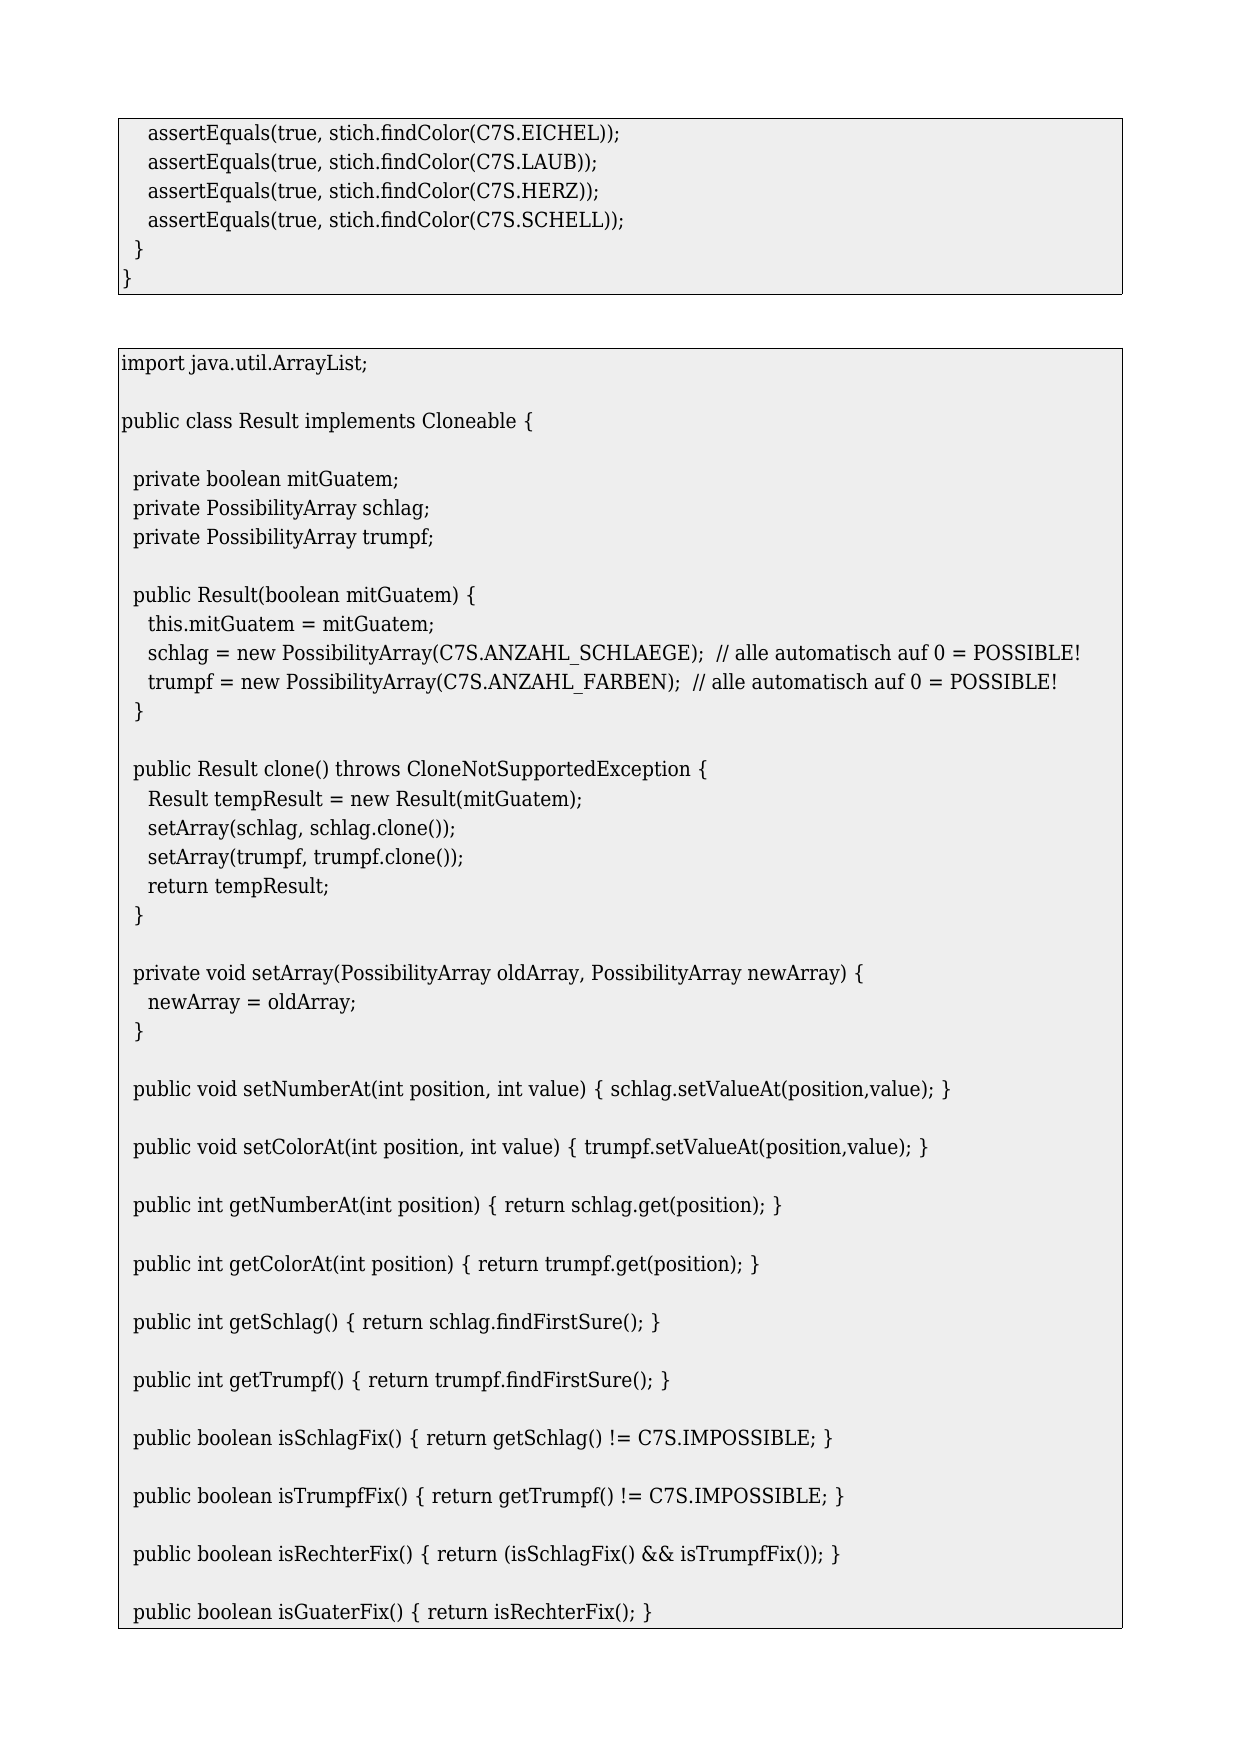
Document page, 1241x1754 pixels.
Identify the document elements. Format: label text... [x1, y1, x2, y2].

text setArray(trumpf, trumpf.clone()); [119, 842, 1122, 869]
text public Result clone() throws CloneNotSupportedException { [119, 754, 1122, 782]
text } [119, 696, 1122, 724]
text assertEquals(true, stich.findColor(C7S.HERZ)); [119, 176, 1122, 203]
text public int getNumberAt(int position) { return schlag.get(position); } [119, 1190, 1122, 1218]
text public int getSchlag() { return schlag.findFirstSure(); } [119, 1307, 1122, 1334]
text Result tempResult = new Result(mitGuatem); [119, 783, 1122, 811]
text public void setColorAt(int position, int value) { trumpf.setValueAt(position,value); } [119, 1132, 1122, 1159]
text public int getTrumpf() { return trumpf.findFirstSure(); } [119, 1365, 1122, 1392]
text private PossibilityArray schlag; [119, 493, 1122, 520]
text public int getColorAt(int position) { return trumpf.get(position); } [119, 1248, 1122, 1276]
text public boolean isSchlagFix() { return getSchlag() != C7S.IMPOSSIBLE; } [119, 1423, 1122, 1450]
text public class Result implements Cloneable { [119, 406, 1122, 433]
text private boolean mitGuatem; [119, 464, 1122, 491]
text } [119, 1016, 1122, 1043]
text assertEquals(true, stich.findColor(C7S.LAUB)); [119, 147, 1122, 174]
text public Result(boolean mitGuatem) { [119, 580, 1122, 607]
text } [119, 900, 1122, 927]
text } [119, 234, 1122, 262]
text private PossibilityArray trumpf; [119, 522, 1122, 549]
text private void setArray(PossibilityArray oldArray, PossibilityArray newArray) { [119, 958, 1122, 985]
text setArray(schlag, schlag.clone()); [119, 813, 1122, 840]
text public void setNumberAt(int position, int value) { schlag.setValueAt(position,value); } [119, 1074, 1122, 1101]
text public boolean isRechterFix() { return (isSchlagFix() && isTrumpfFix()); } [119, 1539, 1122, 1566]
text assertEquals(true, stich.findColor(C7S.SCHELL)); [119, 205, 1122, 233]
text public boolean isTrumpfFix() { return getTrumpf() != C7S.IMPOSSIBLE; } [119, 1481, 1122, 1508]
text schlag = new PossibilityArray(C7S.ANZAHL_SCHLAEGE); // alle automatisch auf 0 = POSSIBLE! [119, 638, 1122, 666]
text newArray = oldArray; [119, 987, 1122, 1014]
text trumpf = new PossibilityArray(C7S.ANZAHL_FARBEN); // alle automatisch auf 0 = POSSIBLE! [119, 667, 1122, 694]
text this.mitGuatem = mitGuatem; [119, 609, 1122, 636]
text assertEquals(true, stich.findColor(C7S.EICHEL)); [119, 119, 1122, 145]
text public boolean isGuaterFix() { return isRechterFix(); } [119, 1597, 1122, 1628]
text } [119, 263, 1122, 294]
text import java.util.ArrayList; [119, 349, 1122, 375]
text return tempResult; [119, 871, 1122, 898]
